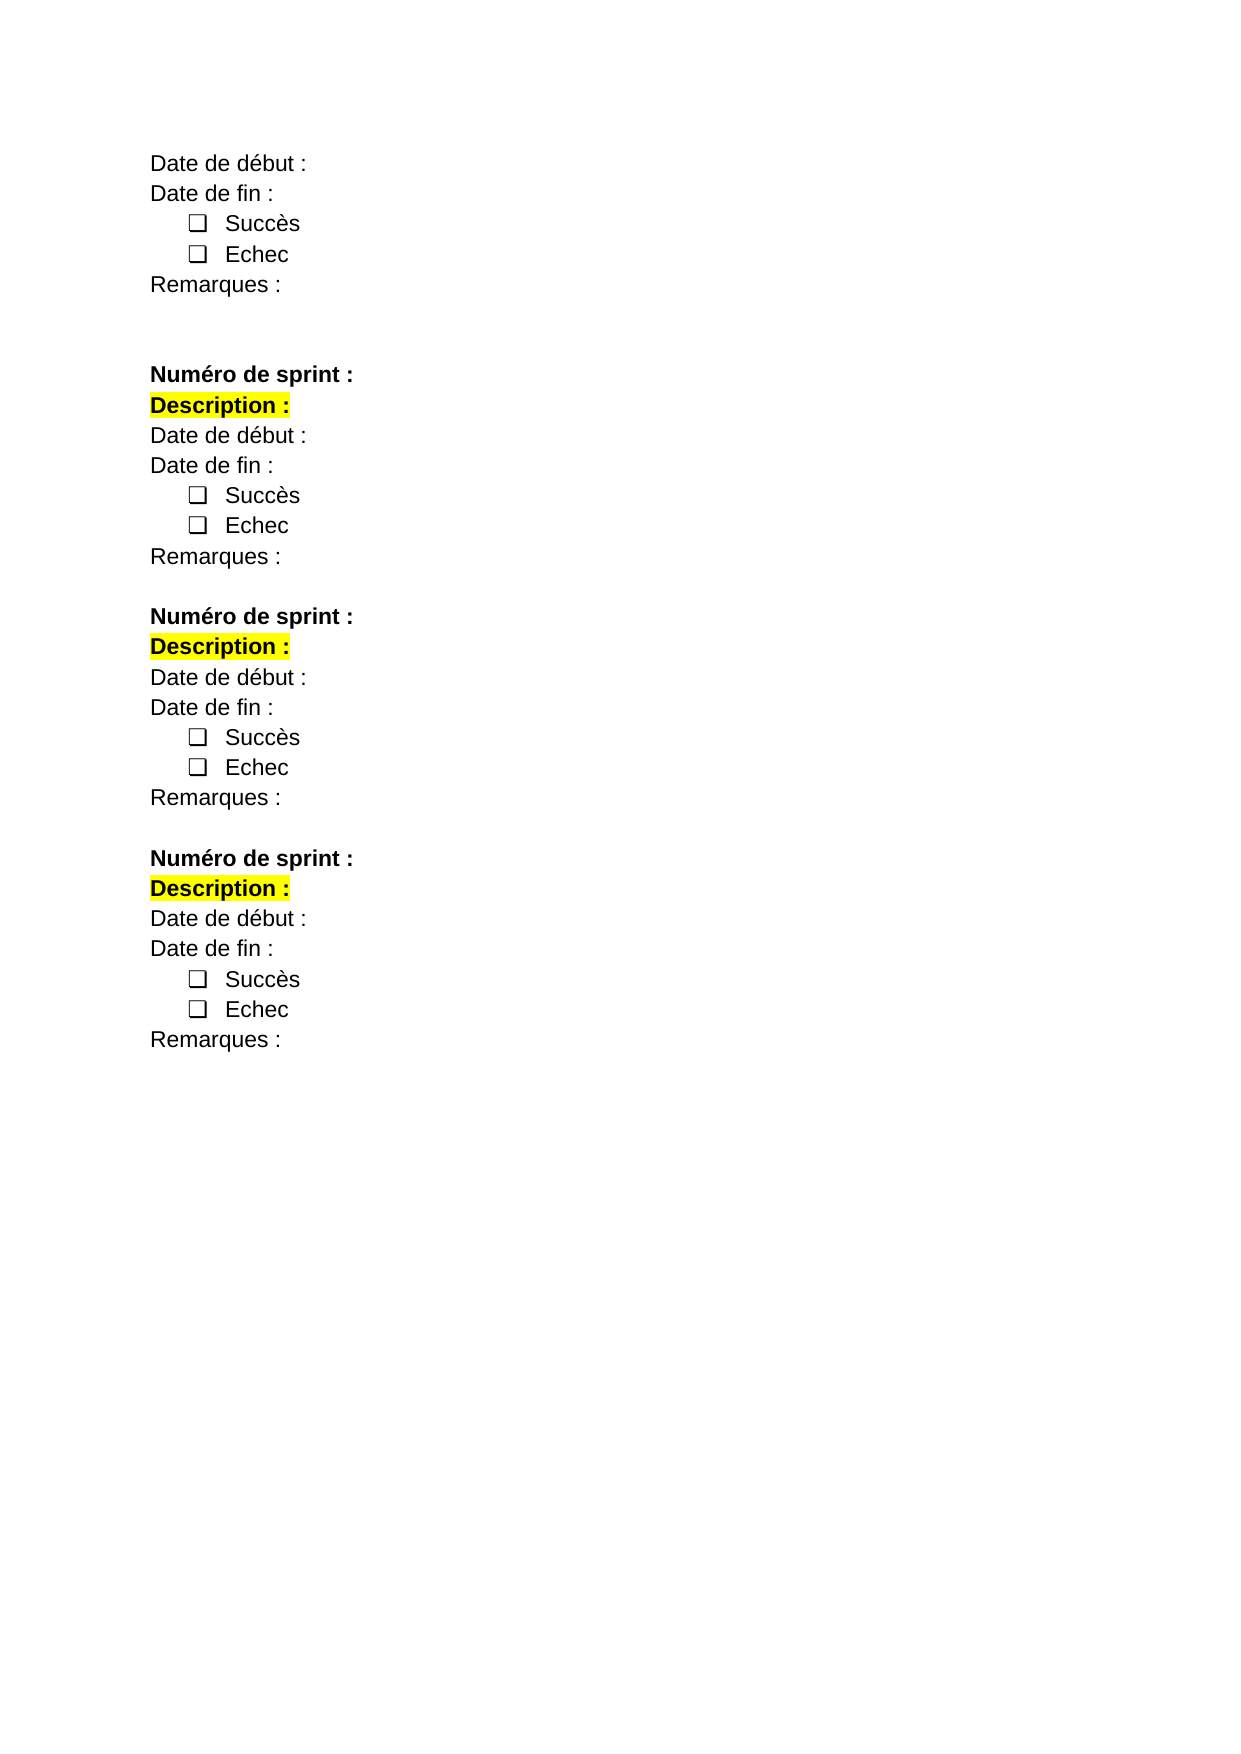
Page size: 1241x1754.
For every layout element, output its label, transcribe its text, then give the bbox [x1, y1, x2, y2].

text Description : [150, 875, 1090, 901]
text Description : [150, 392, 1090, 418]
text Date de fin : [150, 694, 1090, 720]
list Succès [187, 966, 1090, 992]
list Echec [187, 754, 1090, 781]
list Succès [187, 482, 1090, 509]
text Date de début : [150, 422, 1090, 448]
text Date de fin : [150, 935, 1090, 962]
text Date de début : [150, 663, 1090, 690]
list Succès [187, 724, 1090, 750]
text Description : [150, 633, 1090, 660]
text Numéro de sprint : [150, 845, 1090, 871]
text Date de fin : [150, 452, 1090, 478]
text Date de début : [150, 905, 1090, 932]
text Date de début : [150, 150, 1090, 176]
list Echec [187, 241, 1090, 267]
list Echec [187, 512, 1090, 539]
text Numéro de sprint : [150, 603, 1090, 629]
text Remarques : [150, 271, 1090, 297]
text Remarques : [150, 784, 1090, 811]
text Date de fin : [150, 180, 1090, 207]
text Remarques : [150, 543, 1090, 569]
list Echec [187, 996, 1090, 1022]
text Numéro de sprint : [150, 361, 1090, 388]
list Succès [187, 210, 1090, 237]
text Remarques : [150, 1026, 1090, 1052]
